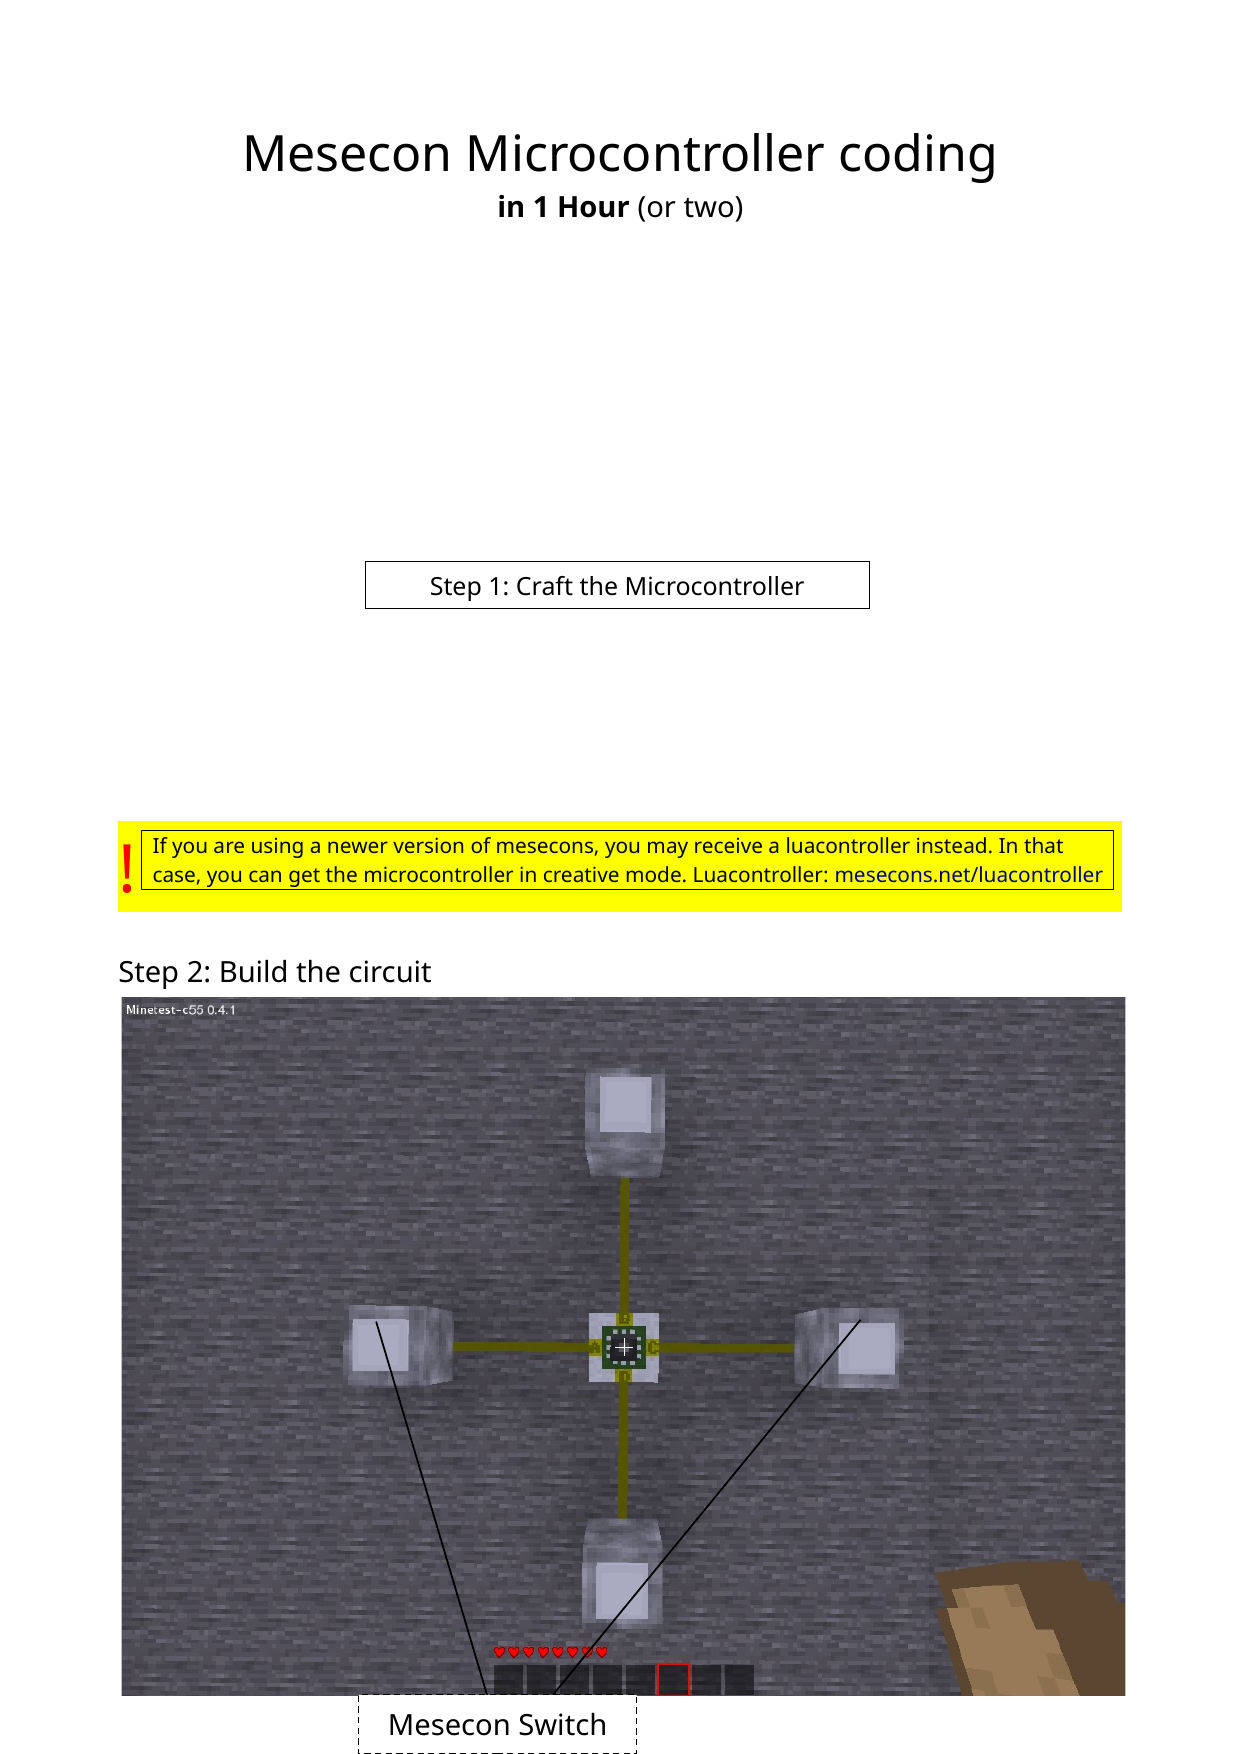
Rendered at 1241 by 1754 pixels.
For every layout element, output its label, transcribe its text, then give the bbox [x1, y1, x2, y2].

text Mesecon Microcontroller coding [118, 118, 1122, 186]
text Step 2: Build the circuit [118, 952, 1122, 991]
text in 1 Hour (or two) [118, 186, 1122, 226]
picture [121, 997, 1126, 1696]
text ! [118, 821, 1122, 912]
